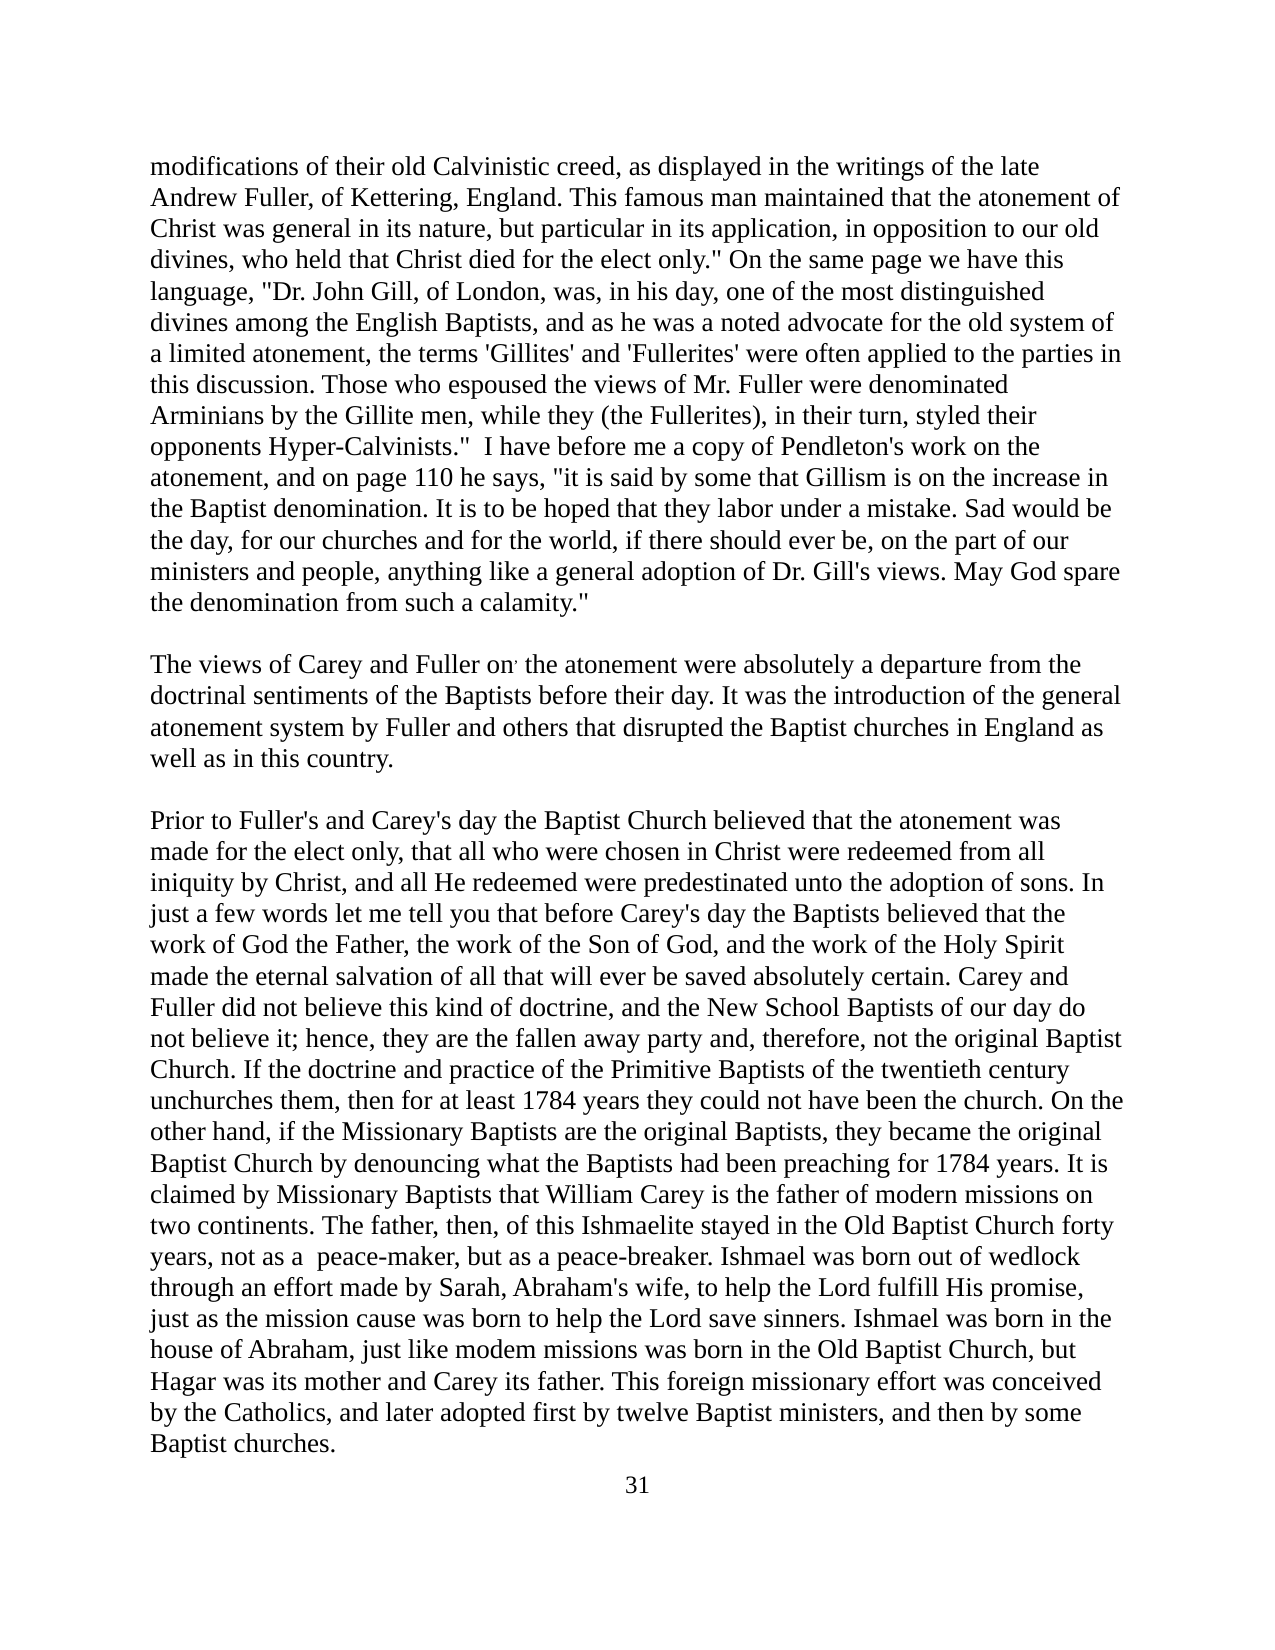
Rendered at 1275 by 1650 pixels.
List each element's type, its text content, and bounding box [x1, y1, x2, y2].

text Prior to Fuller's and Carey's day the Baptist Church believed that the atonement was made for the elect only, that all who were chosen in Christ were redeemed from all iniquity by Christ, and all He redeemed were predestinated unto the adoption of sons. In just a few words let me tell you that before Carey's day the Baptists believed that the work of God the Father, the work of the Son of God, and the work of the Holy Spirit made the eternal salvation of all that will ever be saved absolutely certain. Carey and Fuller did not believe this kind of doctrine, and the New School Baptists of our day do not believe it; hence, they are the fallen away party and, therefore, not the original Baptist Church. If the doctrine and practice of the Primitive Baptists of the twentieth century unchurches them, then for at least 1784 years they could not have been the church. On the other hand, if the Missionary Baptists are the original Baptists, they became the original Baptist Church by denouncing what the Baptists had been preaching for 1784 years. It is claimed by Missionary Baptists that William Carey is the father of modern missions on two continents. The father, then, of this Ishmaelite stayed in the Old Baptist Church forty years, not as a peace-maker, but as a peace-breaker. Ishmael was born out of wedlock through an effort made by Sarah, Abraham's wife, to help the Lord fulfill His promise, just as the mission cause was born to help the Lord save sinners. Ishmael was born in the house of Abraham, just like modem missions was born in the Old Baptist Church, but Hagar was its mother and Carey its father. This foreign missionary effort was conceived by the Catholics, and later adopted first by twelve Baptist ministers, and then by some Baptist churches. [150, 804, 1125, 1458]
text The views of Carey and Fuller on, the atonement were absolutely a departure from the doctrinal sentiments of the Baptists before their day. It was the introduction of the general atonement system by Fuller and others that disrupted the Baptist churches in England as well as in this country. [150, 648, 1125, 773]
text modifications of their old Calvinistic creed, as displayed in the writings of the late Andrew Fuller, of Kettering, England. This famous man maintained that the atonement of Christ was general in its nature, but particular in its application, in opposition to our old divines, who held that Christ died for the elect only." On the same page we have this language, "Dr. John Gill, of London, was, in his day, one of the most distinguished divines among the English Baptists, and as he was a noted advocate for the old system of a limited atonement, the terms 'Gillites' and 'Fullerites' were often applied to the parties in this discussion. Those who espoused the views of Mr. Fuller were denominated Arminians by the Gillite men, while they (the Fullerites), in their turn, styled their opponents Hyper-Calvinists." I have before me a copy of Pendleton's work on the atonement, and on page 110 he says, "it is said by some that Gillism is on the increase in the Baptist denomination. It is to be hoped that they labor under a mistake. Sad would be the day, for our churches and for the world, if there should ever be, on the part of our ministers and people, anything like a general adoption of Dr. Gill's views. May God spare the denomination from such a calamity." [150, 150, 1125, 617]
